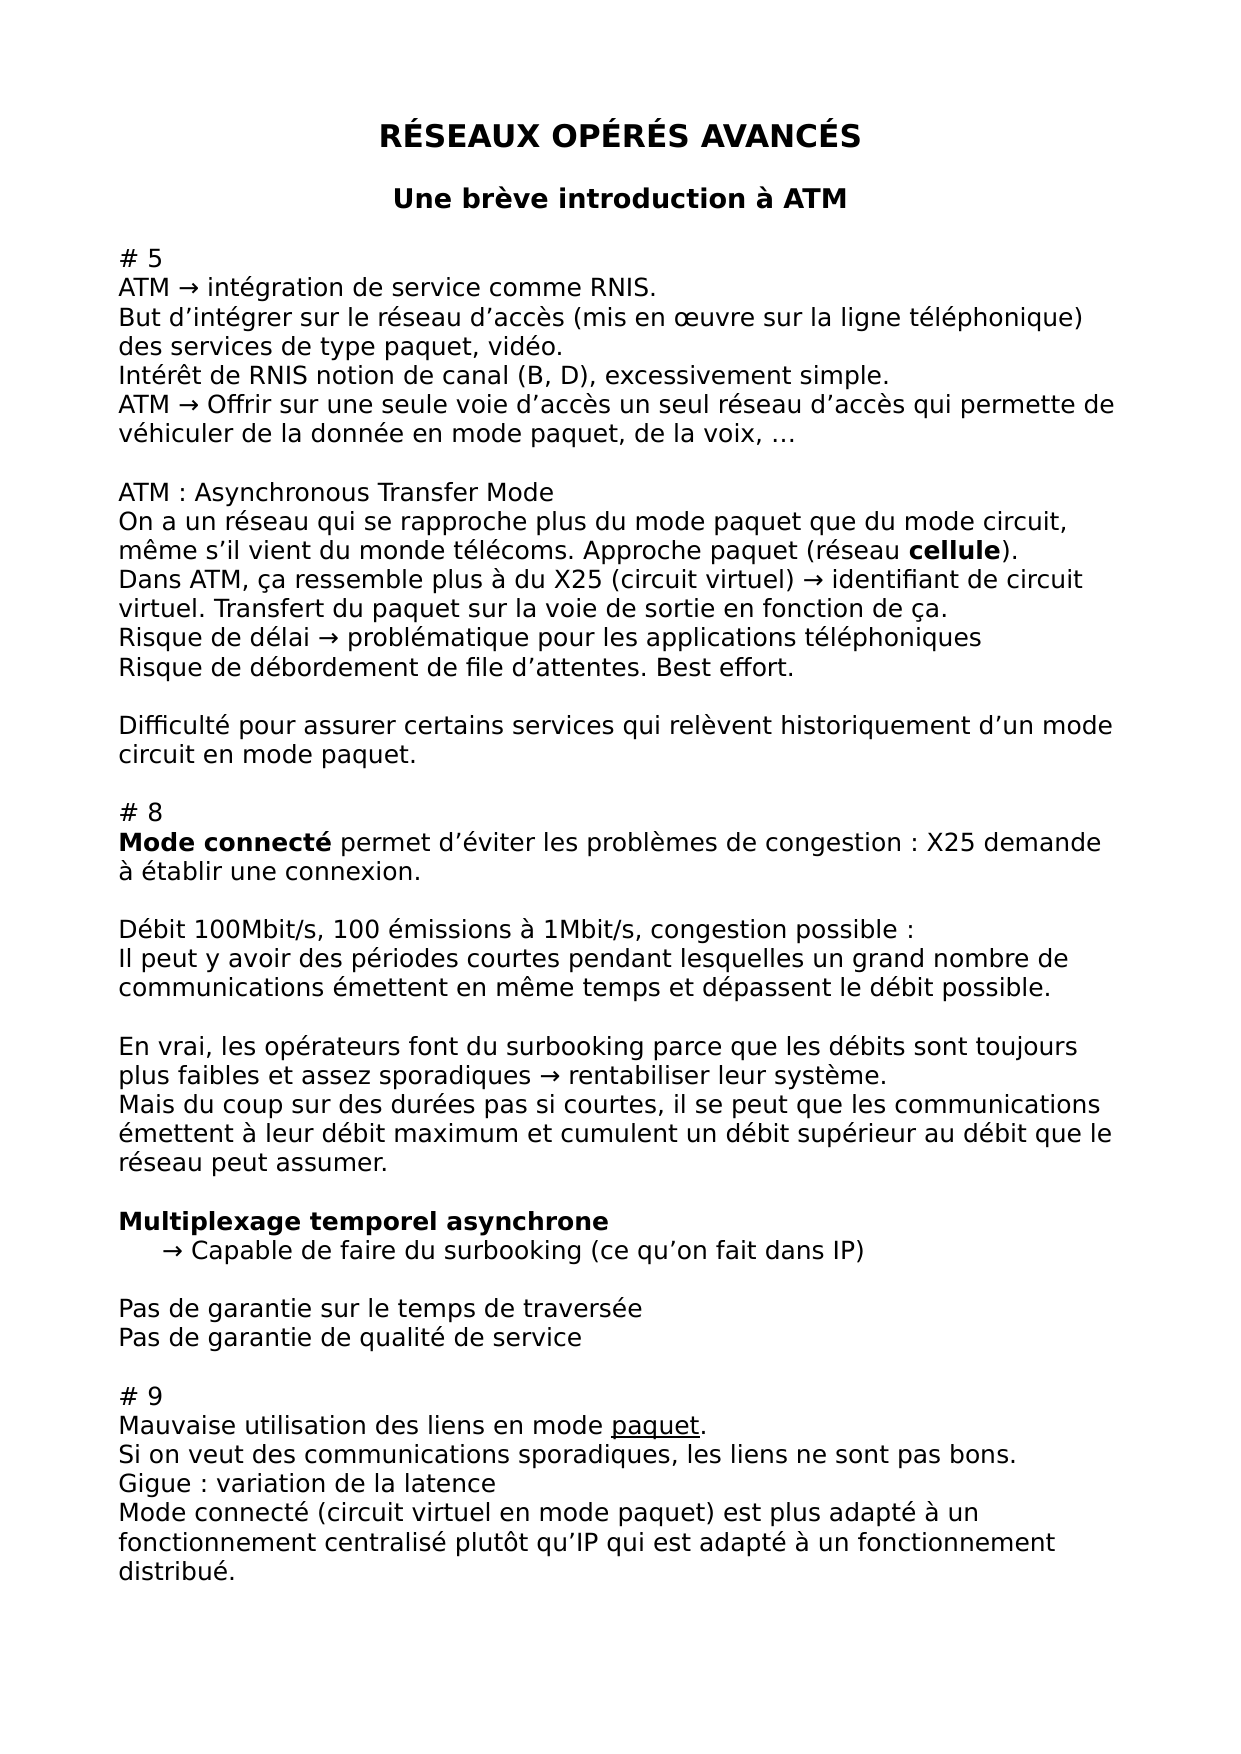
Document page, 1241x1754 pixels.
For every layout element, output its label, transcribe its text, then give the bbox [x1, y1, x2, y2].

text Risque de débordement de file d’attentes. Best effort. [118, 653, 1122, 682]
text # 9 [118, 1382, 1122, 1411]
text Il peut y avoir des périodes courtes pendant lesquelles un grand nombre de communications émettent en même temps et dépassent le débit possible. [118, 944, 1122, 1003]
text Pas de garantie de qualité de service [118, 1323, 1122, 1353]
text Mode connecté (circuit virtuel en mode paquet) est plus adapté à un fonctionnement centralisé plutôt qu’IP qui est adapté à un fonctionnement distribué. [118, 1498, 1122, 1586]
text Si on veut des communications sporadiques, les liens ne sont pas bons. [118, 1440, 1122, 1469]
text → Capable de faire du surbooking (ce qu’on fait dans IP) [118, 1236, 1122, 1265]
text Débit 100Mbit/s, 100 émissions à 1Mbit/s, congestion possible : [118, 915, 1122, 944]
text But d’intégrer sur le réseau d’accès (mis en œuvre sur la ligne téléphonique) des services de type paquet, vidéo. [118, 303, 1122, 361]
text RÉSEAUX OPÉRÉS AVANCÉS [118, 118, 1122, 154]
text Gigue : variation de la latence [118, 1469, 1122, 1498]
text # 8 [118, 798, 1122, 828]
text Pas de garantie sur le temps de traversée [118, 1294, 1122, 1323]
text On a un réseau qui se rapproche plus du mode paquet que du mode circuit, même s’il vient du monde télécoms. Approche paquet (réseau cellule). [118, 507, 1122, 565]
text # 5 [118, 244, 1122, 273]
text Difficulté pour assurer certains services qui relèvent historiquement d’un mode circuit en mode paquet. [118, 711, 1122, 769]
text Dans ATM, ça ressemble plus à du X25 (circuit virtuel) → identifiant de circuit virtuel. Transfert du paquet sur la voie de sortie en fonction de ça. [118, 565, 1122, 623]
text ATM → Offrir sur une seule voie d’accès un seul réseau d’accès qui permette de véhiculer de la donnée en mode paquet, de la voix, … [118, 390, 1122, 448]
text Risque de délai → problématique pour les applications téléphoniques [118, 623, 1122, 653]
text Intérêt de RNIS notion de canal (B, D), excessivement simple. [118, 361, 1122, 390]
text Mais du coup sur des durées pas si courtes, il se peut que les communications émettent à leur débit maximum et cumulent un débit supérieur au débit que le réseau peut assumer. [118, 1090, 1122, 1178]
text Une brève introduction à ATM [118, 184, 1122, 215]
text ATM : Asynchronous Transfer Mode [118, 478, 1122, 507]
text En vrai, les opérateurs font du surbooking parce que les débits sont toujours plus faibles et assez sporadiques → rentabiliser leur système. [118, 1032, 1122, 1090]
text Mauvaise utilisation des liens en mode paquet. [118, 1411, 1122, 1440]
text Multiplexage temporel asynchrone [118, 1207, 1122, 1236]
text Mode connecté permet d’éviter les problèmes de congestion : X25 demande à établir une connexion. [118, 828, 1122, 886]
text ATM → intégration de service comme RNIS. [118, 273, 1122, 303]
